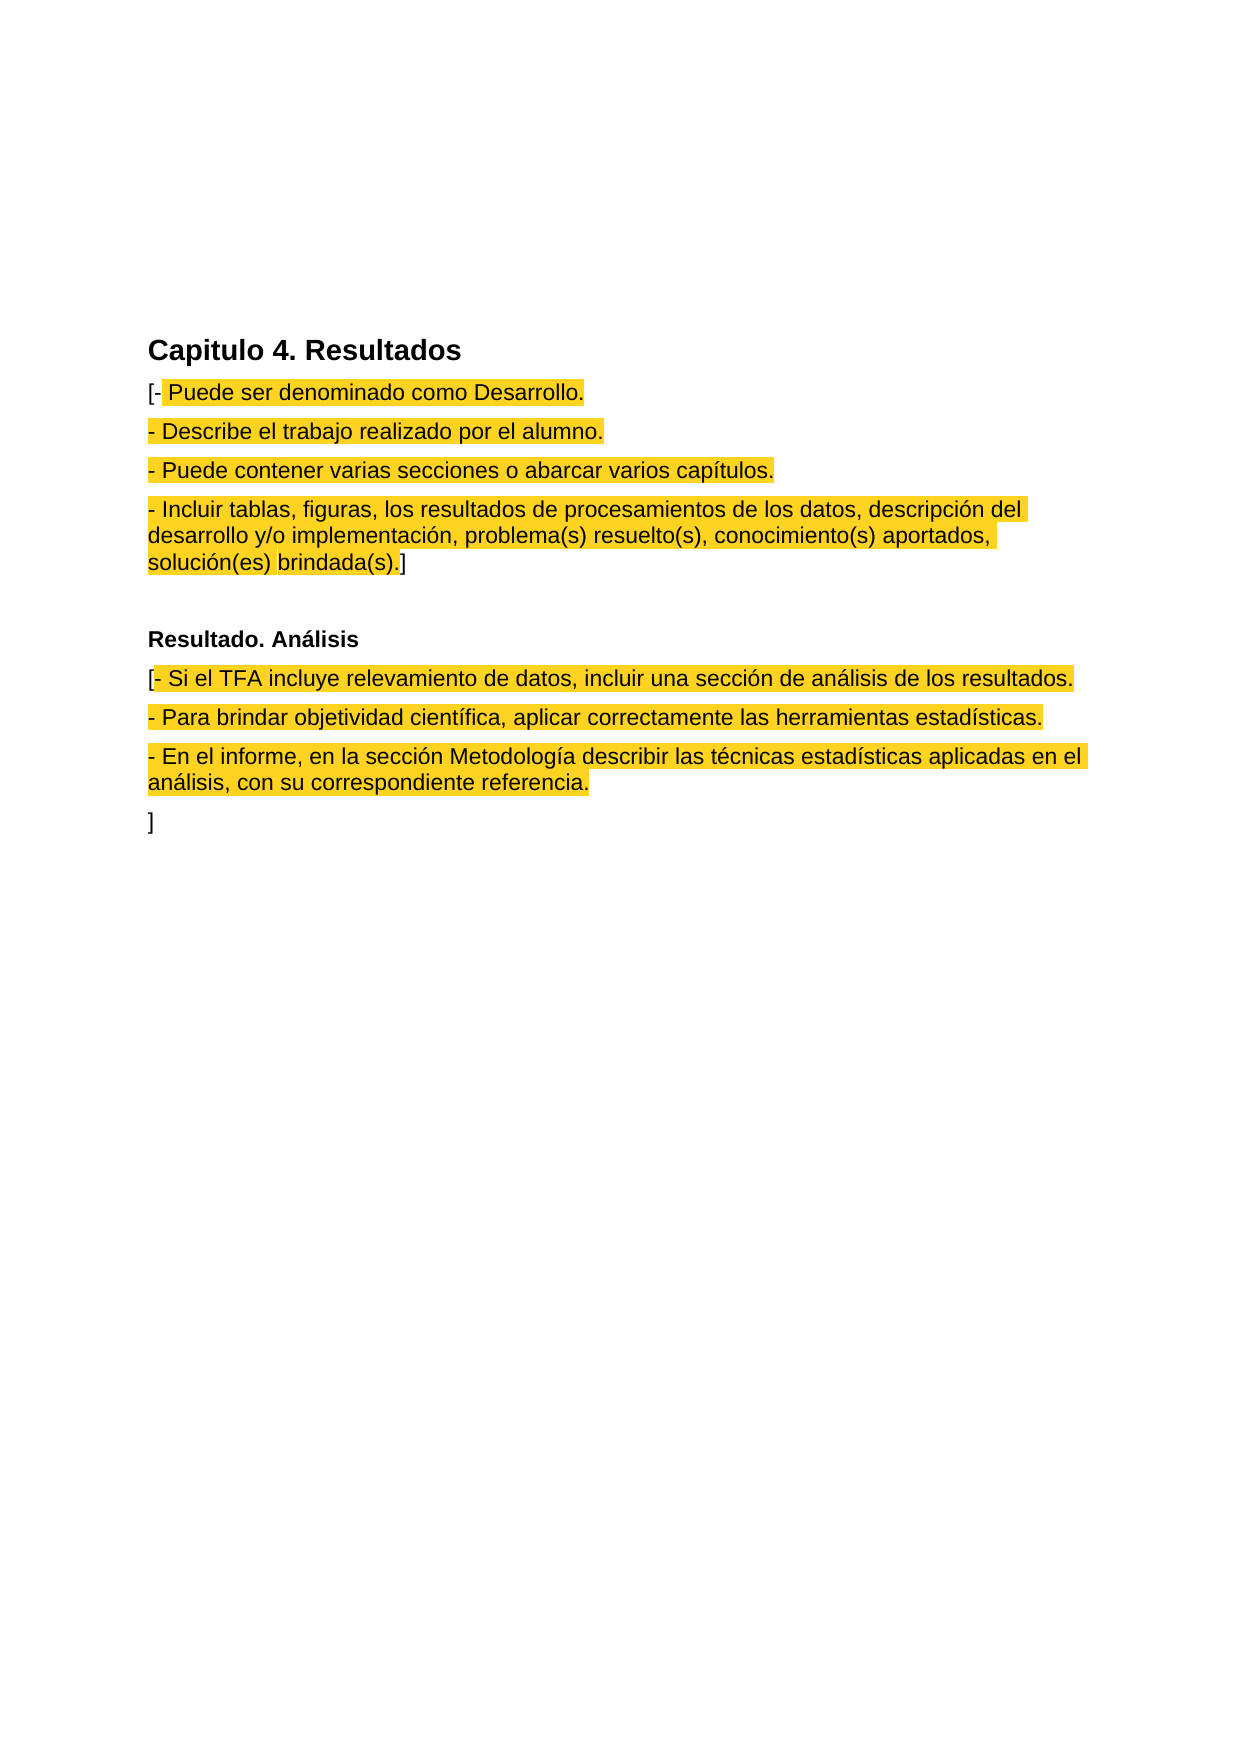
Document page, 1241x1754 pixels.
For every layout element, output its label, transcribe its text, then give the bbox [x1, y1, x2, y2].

text - Para brindar objetividad científica, aplicar correctamente las herramientas estadísticas. [148, 704, 1093, 730]
text ] [148, 808, 1093, 834]
text [- Si el TFA incluye relevamiento de datos, incluir una sección de análisis de los resultados. [148, 665, 1093, 692]
text [- Puede ser denominado como Desarrollo. [148, 379, 1093, 406]
text - Describe el trabajo realizado por el alumno. [148, 418, 1093, 444]
text Resultado. Análisis [148, 626, 1093, 653]
text - En el informe, en la sección Metodología describir las técnicas estadísticas aplicadas en el análisis, con su correspondiente referencia. [148, 743, 1093, 796]
subtitle Capitulo 4. Resultados [148, 333, 1093, 367]
text - Puede contener varias secciones o abarcar varios capítulos. [148, 457, 1093, 483]
text - Incluir tablas, figuras, los resultados de procesamientos de los datos, descripción del desarrollo y/o implementación, problema(s) resuelto(s), conocimiento(s) aportados, solución(es) brindada(s).] [148, 496, 1093, 575]
